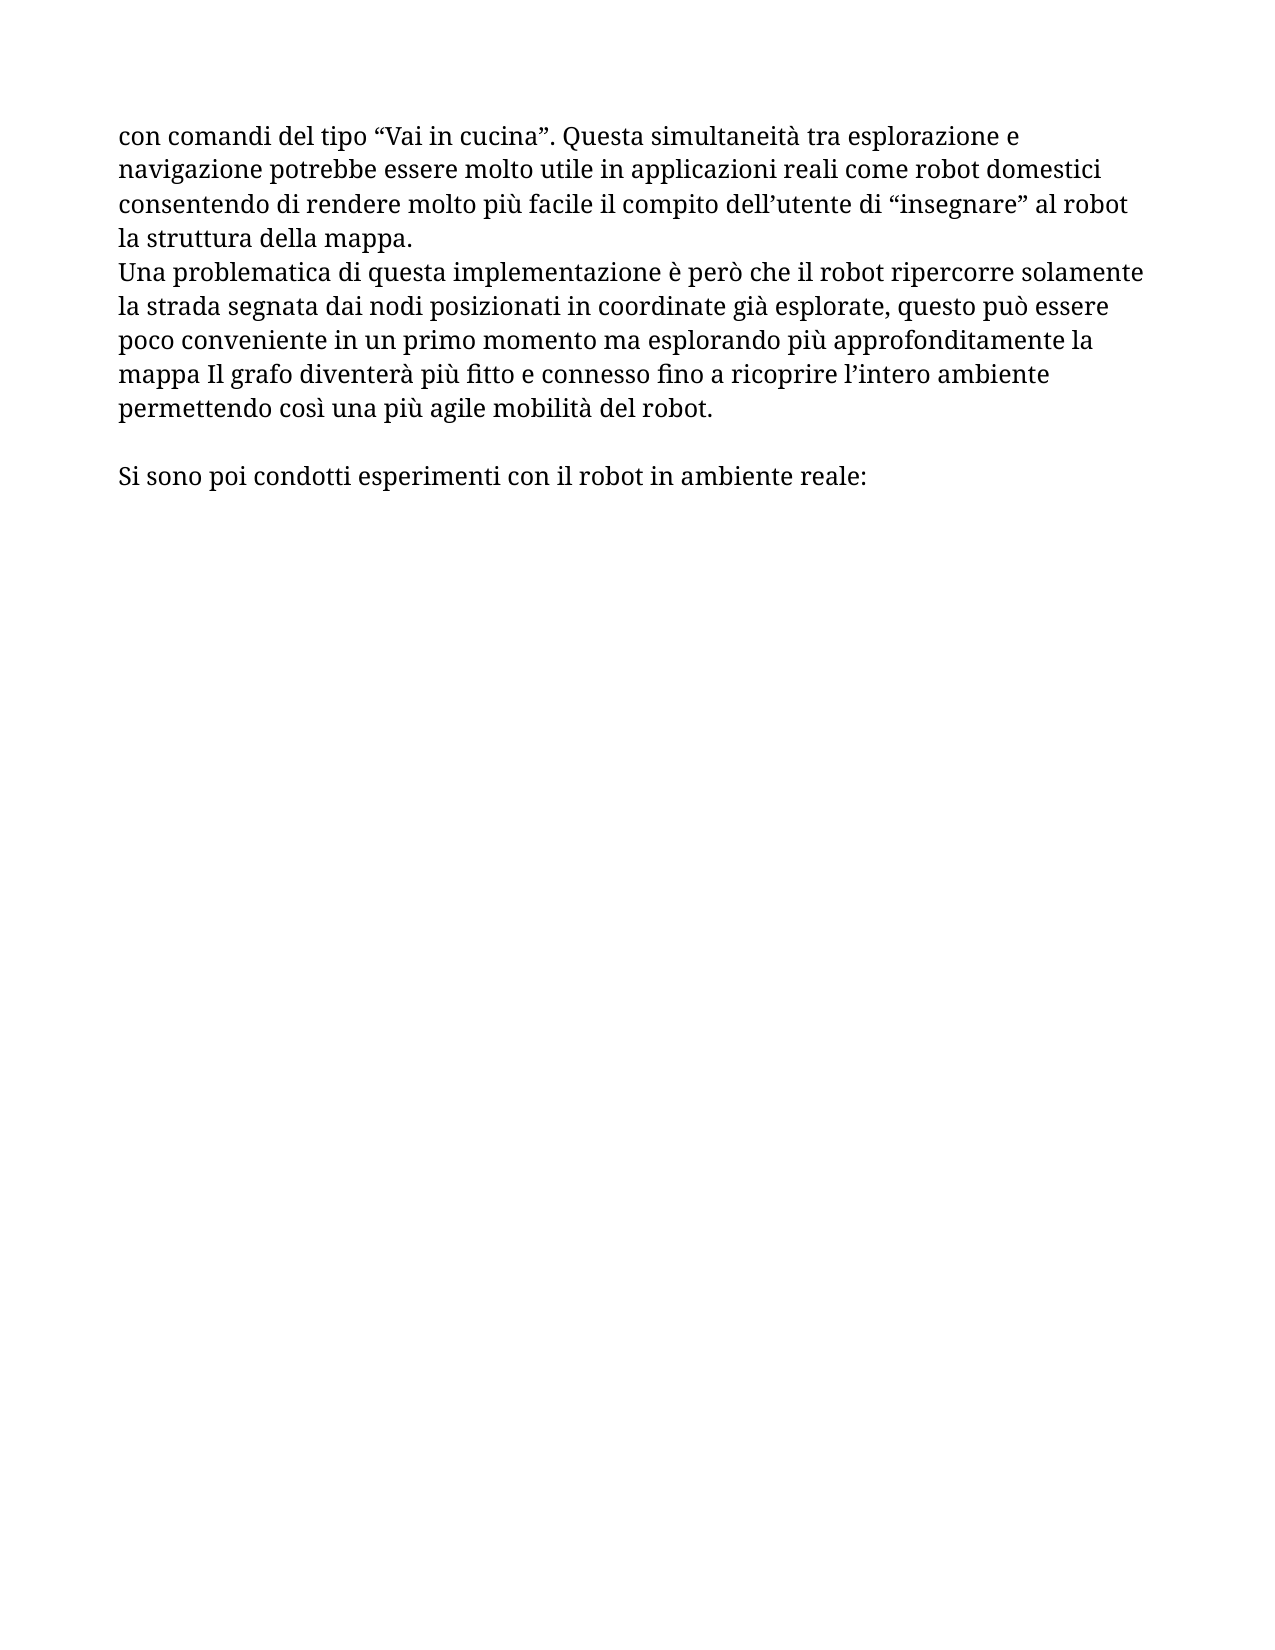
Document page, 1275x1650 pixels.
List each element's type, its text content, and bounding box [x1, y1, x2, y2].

text Si sono poi condotti esperimenti con il robot in ambiente reale: [118, 459, 1157, 493]
text con comandi del tipo “Vai in cucina”. Questa simultaneità tra esplorazione e navigazione potrebbe essere molto utile in applicazioni reali come robot domestici consentendo di rendere molto più facile il compito dell’utente di “insegnare” al robot la struttura della mappa. [118, 118, 1157, 254]
text Una problematica di questa implementazione è però che il robot ripercorre solamente la strada segnata dai nodi posizionati in coordinate già esplorate, questo può essere poco conveniente in un primo momento ma esplorando più approfonditamente la mappa Il grafo diventerà più fitto e connesso fino a ricoprire l’intero ambiente permettendo così una più agile mobilità del robot. [118, 254, 1157, 425]
